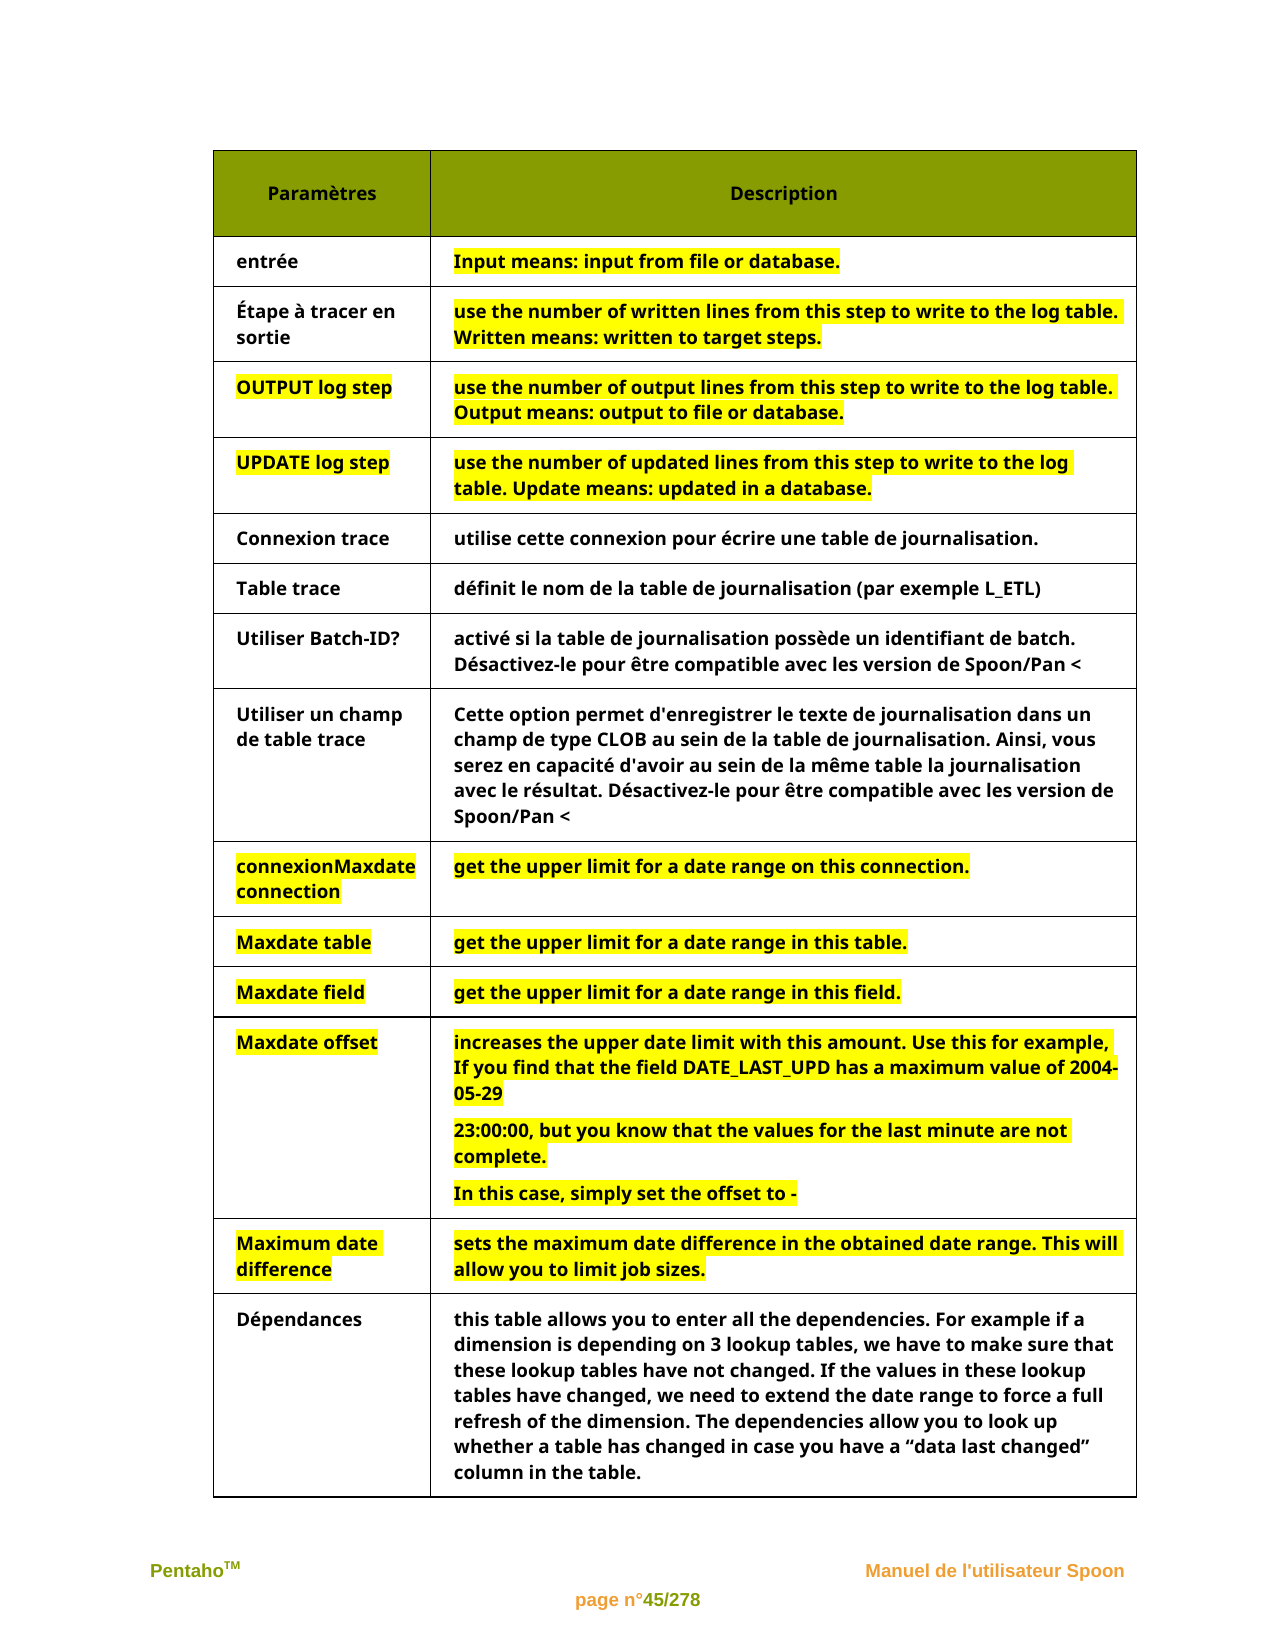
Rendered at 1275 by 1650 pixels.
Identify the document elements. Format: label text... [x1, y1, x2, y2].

table_cell Input means: input from file or database. [431, 237, 1136, 286]
table_cell activé si la table de journalisation possède un identifiant de batch. Désactivez-le pour être compatible avec les version de Spoon/Pan < [431, 614, 1136, 688]
table_cell get the upper limit for a date range in this field. [431, 967, 1136, 1016]
table_cell utilise cette connexion pour écrire une table de journalisation. [431, 514, 1136, 563]
table_cell connexionMaxdate connection [214, 842, 430, 916]
table_cell sets the maximum date difference in the obtained date range. This will allow you to limit job sizes. [431, 1219, 1136, 1293]
table_cell Cette option permet d'enregistrer le texte de journalisation dans un champ de type CLOB au sein de la table de journalisation. Ainsi, vous serez en capacité d'avoir au sein de la même table la journalisation avec le résultat. Désactivez-le pour être compatible avec les version de Spoon/Pan < [431, 689, 1136, 841]
table_cell use the number of written lines from this step to write to the log table. Written means: written to target steps. [431, 287, 1136, 361]
table_cell entrée [214, 237, 430, 286]
table_cell Connexion trace [214, 514, 430, 563]
table_cell get the upper limit for a date range in this table. [431, 917, 1136, 966]
table_cell this table allows you to enter all the dependencies. For example if a dimension is depending on 3 lookup tables, we have to make sure that these lookup tables have not changed. If the values in these lookup tables have changed, we need to extend the date range to force a full refresh of the dimension. The dependencies allow you to look up whether a table has changed in case you have a “data last changed” column in the table. [431, 1294, 1136, 1496]
table_header Description [431, 151, 1136, 236]
table_cell UPDATE log step [214, 438, 430, 512]
table_cell Maxdate offset [214, 1018, 430, 1218]
table_cell Étape à tracer en sortie [214, 287, 430, 361]
table_cell increases the upper date limit with this amount. Use this for example, If you find that the field DATE_LAST_UPD has a maximum value of 2004-05-29 23:00:00, but you know that the values for the last minute are not complete. In this case, simply set the offset to - [431, 1018, 1136, 1218]
table_cell Maxdate table [214, 917, 430, 966]
table_cell use the number of output lines from this step to write to the log table. Output means: output to file or database. [431, 362, 1136, 437]
table_cell Maxdate field [214, 967, 430, 1016]
table_cell Utiliser Batch-ID? [214, 614, 430, 688]
table_cell OUTPUT log step [214, 362, 430, 437]
table_cell définit le nom de la table de journalisation (par exemple L_ETL) [431, 564, 1136, 613]
table_cell Utiliser un champ de table trace [214, 689, 430, 841]
table_cell Dépendances [214, 1294, 430, 1496]
table_cell Maximum date difference [214, 1219, 430, 1293]
table_header Paramètres [214, 151, 430, 236]
table_cell use the number of updated lines from this step to write to the log table. Update means: updated in a database. [431, 438, 1136, 512]
table_cell Table trace [214, 564, 430, 613]
table_cell get the upper limit for a date range on this connection. [431, 842, 1136, 916]
